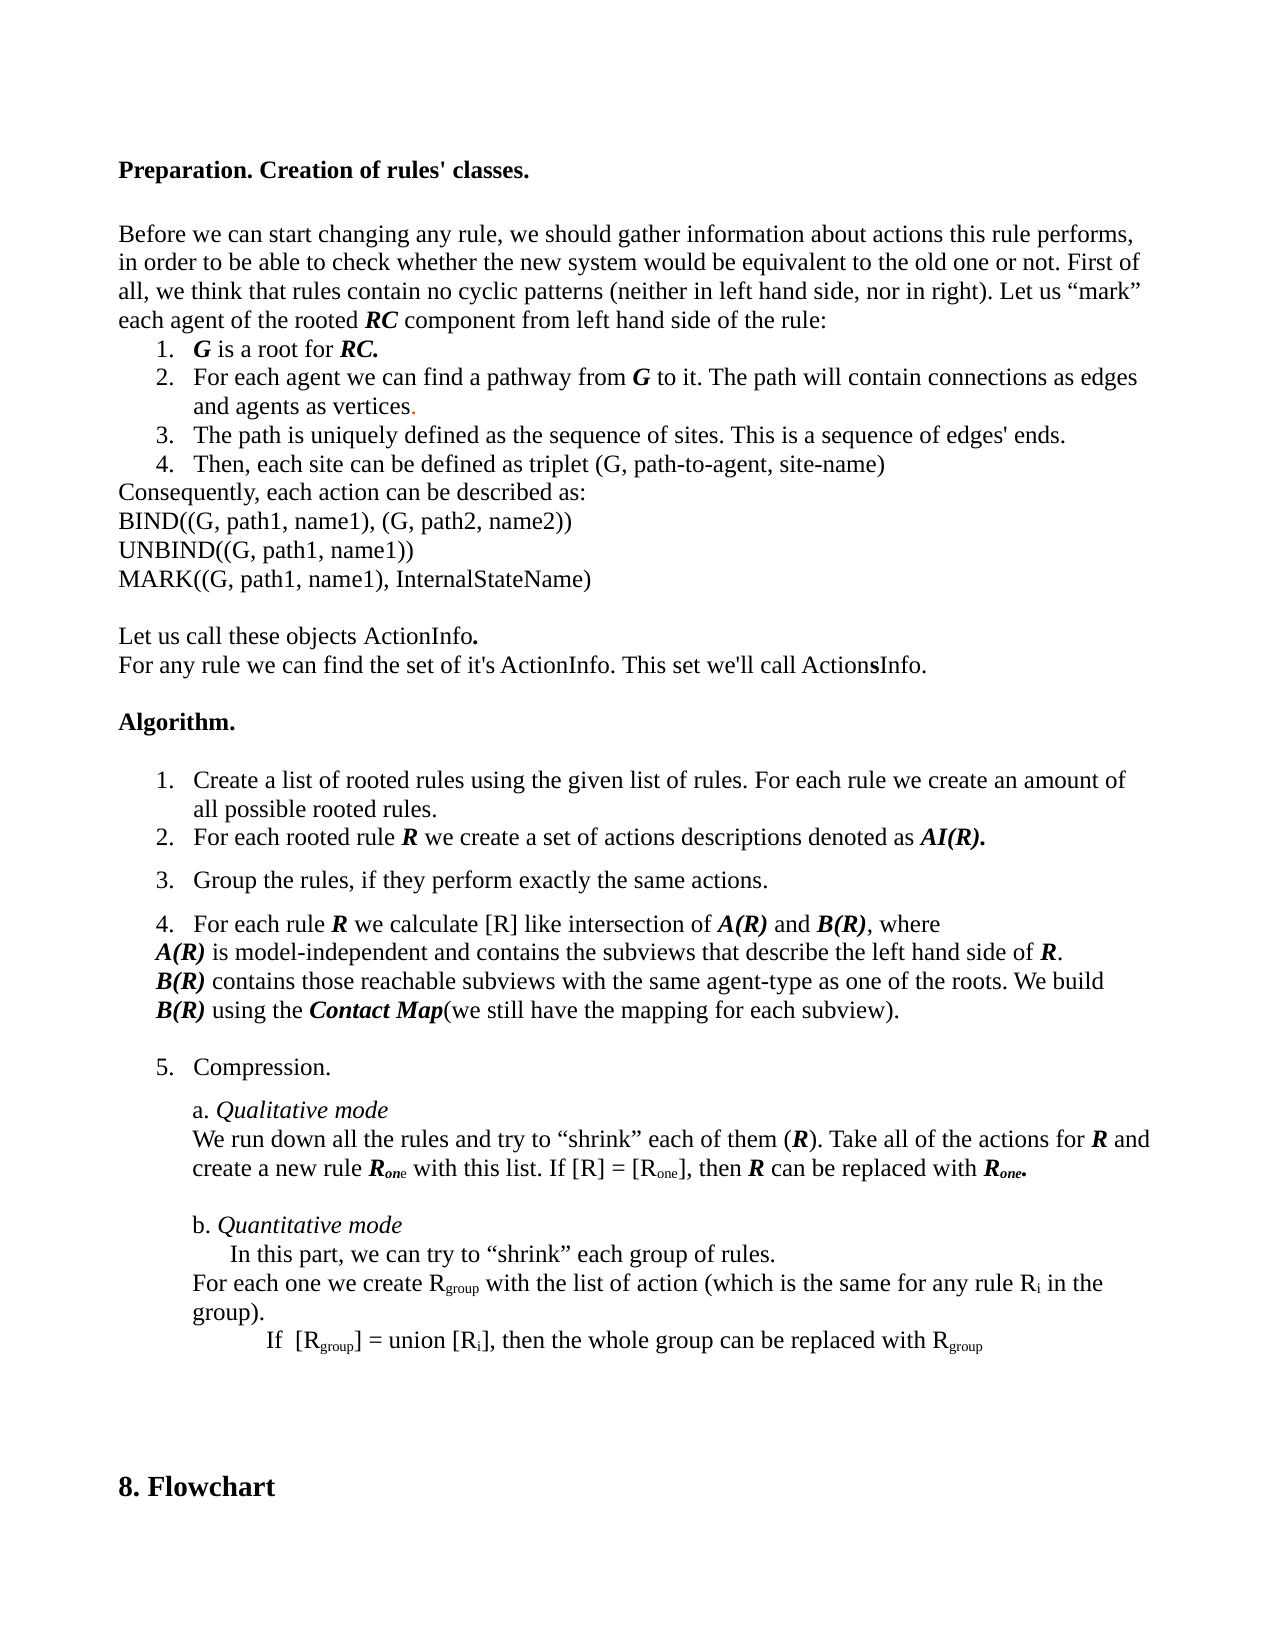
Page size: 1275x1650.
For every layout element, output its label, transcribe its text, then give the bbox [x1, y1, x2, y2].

text Consequently, each action can be described as: [118, 477, 1157, 506]
text We run down all the rules and try to “shrink” each of them (R). Take all of the actions for R and create a new rule Rone with this list. If [R] = [Rone], then R can be replaced with Rone. [192, 1124, 1157, 1182]
list Group the rules, if they perform exactly the same actions. [156, 866, 1157, 894]
list The path is uniquely defined as the sequence of sites. This is a sequence of edges' ends. [156, 420, 1157, 449]
text MARK((G, path1, name1), InternalStateName) [118, 564, 1157, 592]
text For each one we create Rgroup with the list of action (which is the same for any rule Ri in the group). [192, 1268, 1157, 1326]
text B(R) contains those reachable subviews with the same agent-type as one of the roots. We build B(R) using the Contact Map(we still have the mapping for each subview). [156, 966, 1157, 1024]
text Preparation. Creation of rules' classes. [118, 152, 1157, 185]
text 8. Flowchart [118, 1469, 1157, 1503]
text BIND((G, path1, name1), (G, path2, name2)) [118, 506, 1157, 535]
list Create a list of rooted rules using the given list of rules. For each rule we create an amount of all possible rooted rules. [156, 765, 1157, 822]
list G is a root for RC. [156, 334, 1157, 362]
text Let us call these objects ActionInfo. [118, 621, 1157, 650]
list For each rooted rule R we create a set of actions descriptions denoted as AI(R). [156, 822, 1157, 851]
list For each rule R we calculate [R] like intersection of A(R) and B(R), where [156, 909, 1157, 937]
text In this part, we can try to “shrink” each group of rules. [192, 1239, 1157, 1268]
text If [Rgroup] = union [Ri], then the whole group can be replaced with Rgroup [192, 1326, 1157, 1354]
list Compression. [156, 1052, 1157, 1081]
text For any rule we can find the set of it's ActionInfo. This set we'll call ActionsInfo. [118, 650, 1157, 679]
text Algorithm. [118, 707, 1157, 736]
text A(R) is model-independent and contains the subviews that describe the left hand side of R. [118, 937, 1157, 966]
list Then, each site can be defined as triplet (G, path-to-agent, site-name) [156, 449, 1157, 477]
text UNBIND((G, path1, name1)) [118, 535, 1157, 564]
text a. Qualitative mode [192, 1096, 1157, 1124]
list For each agent we can find a pathway from G to it. The path will contain connections as edges and agents as vertices. [156, 362, 1157, 420]
text b. Quantitative mode [192, 1211, 1157, 1239]
text Before we can start changing any rule, we should gather information about actions this rule performs, in order to be able to check whether the new system would be equivalent to the old one or not. First of all, we think that rules contain no cyclic patterns (neither in left hand side, nor in right). Let us “mark” each agent of the rooted RC component from left hand side of the rule: [118, 219, 1157, 334]
